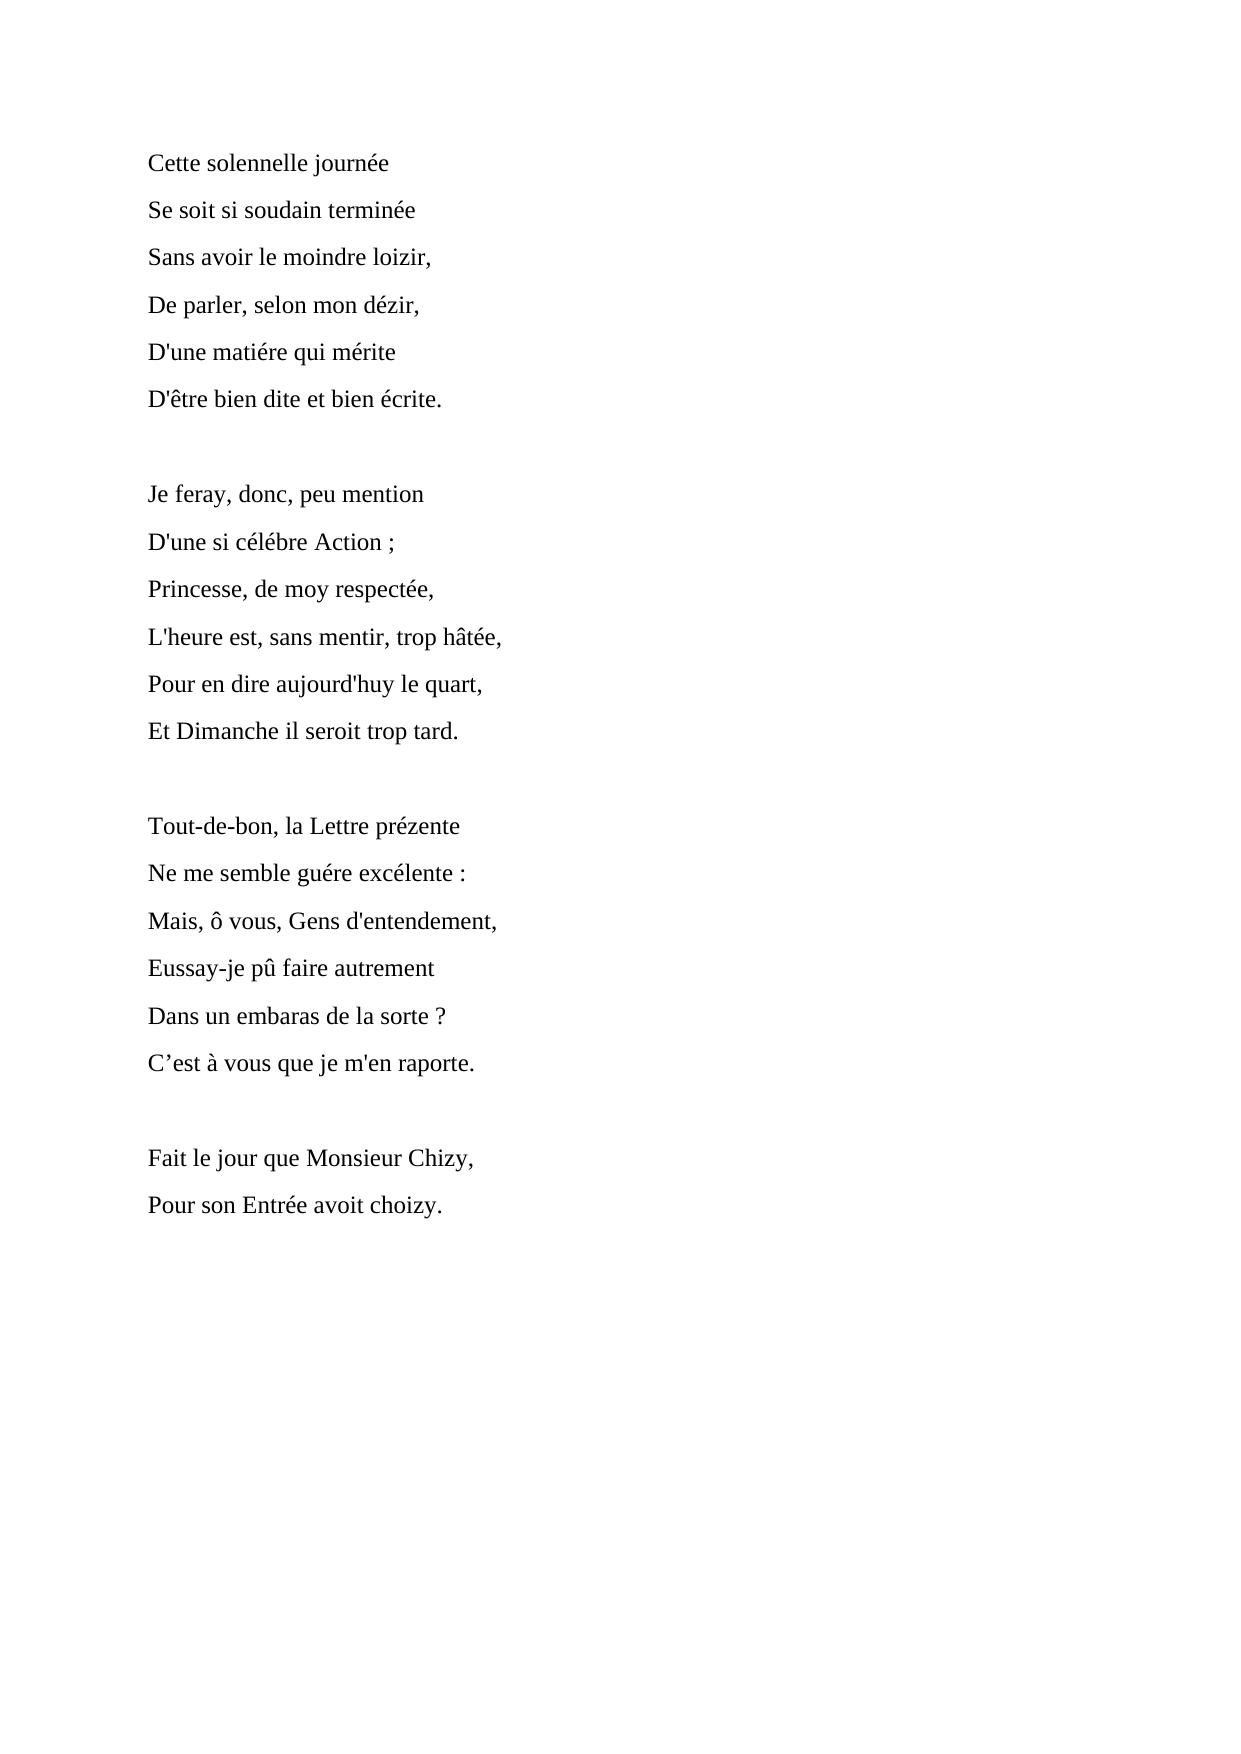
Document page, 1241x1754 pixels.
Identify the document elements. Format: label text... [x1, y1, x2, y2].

text Dans un embaras de la sorte ? [148, 1001, 1093, 1029]
text Cette solennelle journée [148, 148, 1093, 176]
text D'une matiére qui mérite [148, 337, 1093, 366]
text L'heure est, sans mentir, trop hâtée, [148, 622, 1093, 650]
text Mais, ô vous, Gens d'entendement, [148, 906, 1093, 935]
text Je feray, donc, peu mention [148, 479, 1093, 508]
text Eussay-je pû faire autrement [148, 953, 1093, 982]
text Princesse, de moy respectée, [148, 574, 1093, 603]
text Se soit si soudain terminée [148, 195, 1093, 224]
text Ne me semble guére excélente : [148, 858, 1093, 887]
text D'une si célébre Action ; [148, 527, 1093, 556]
text Et Dimanche il seroit trop tard. [148, 716, 1093, 745]
text C’est à vous que je m'en raporte. [148, 1048, 1093, 1077]
text De parler, selon mon dézir, [148, 290, 1093, 318]
text Sans avoir le moindre loizir, [148, 242, 1093, 271]
text Pour en dire aujourd'huy le quart, [148, 669, 1093, 698]
text D'être bien dite et bien écrite. [148, 384, 1093, 413]
text Pour son Entrée avoit choizy. [148, 1190, 1093, 1219]
text Tout-de-bon, la Lettre prézente [148, 811, 1093, 840]
text Fait le jour que Monsieur Chizy, [148, 1143, 1093, 1172]
